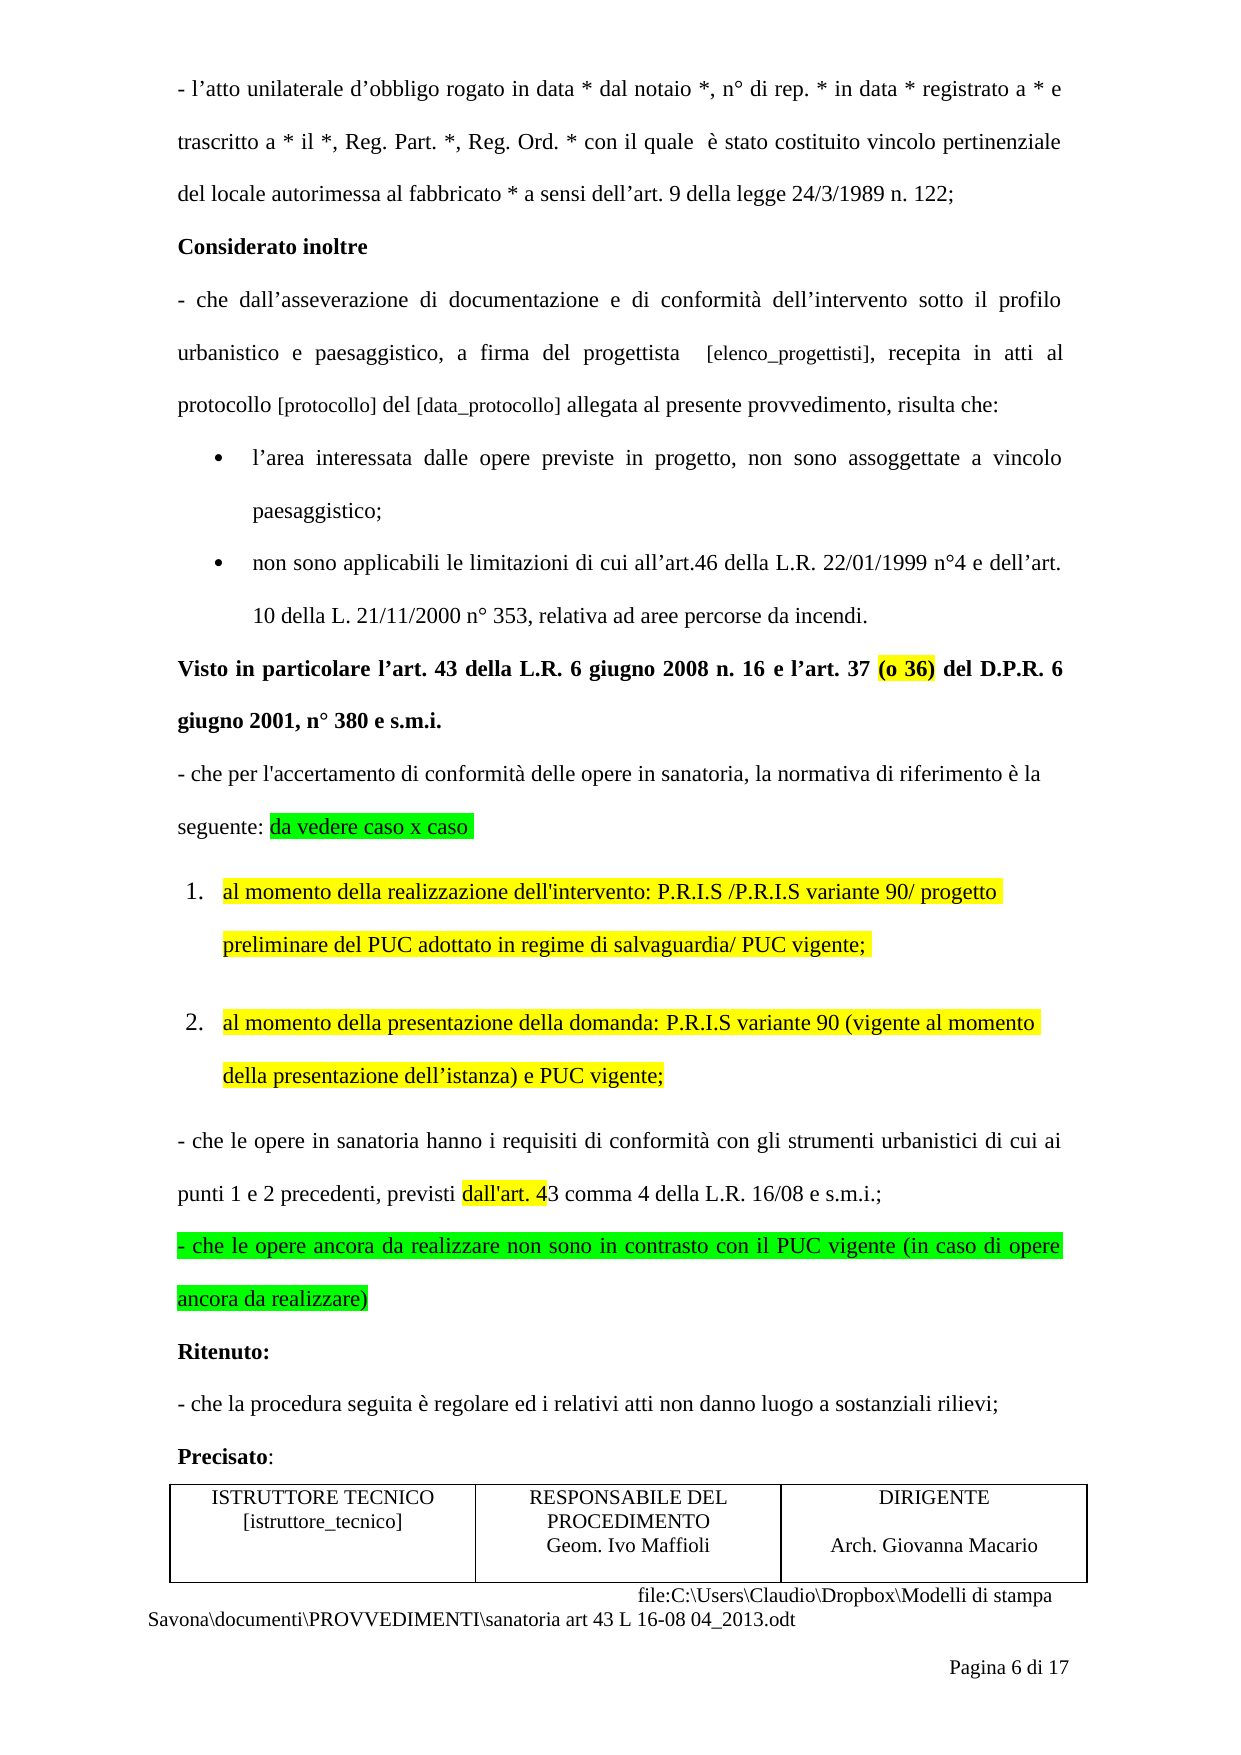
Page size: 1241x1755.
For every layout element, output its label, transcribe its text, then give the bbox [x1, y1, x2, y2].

text Considerato inoltre [177, 233, 1063, 259]
text - che le opere ancora da realizzare non sono in contrasto con il PUC vigente (in caso di opere ancora da realizzare) [177, 1232, 1063, 1311]
list non sono applicabili le limitazioni di cui all’art.46 della L.R. 22/01/1999 n°4 e dell’art. 10 della L. 21/11/2000 n° 353, relativa ad aree percorse da incendi. [215, 549, 1063, 628]
text - che per l'accertamento di conformità delle opere in sanatoria, la normativa di riferimento è la seguente: da vedere caso x caso [177, 760, 1063, 839]
text - che le opere in sanatoria hanno i requisiti di conformità con gli strumenti urbanistici di cui ai punti 1 e 2 precedenti, previsti dall'art. 43 comma 4 della L.R. 16/08 e s.m.i.; [177, 1127, 1063, 1206]
text - l’atto unilaterale d’obbligo rogato in data * dal notaio *, n° di rep. * in data * registrato a * e trascritto a * il *, Reg. Part. *, Reg. Ord. * con il quale è stato costituito vincolo pertinenziale del locale autorimessa al fabbricato * a sensi dell’art. 9 della legge 24/3/1989 n. 122; [177, 75, 1063, 207]
list al momento della realizzazione dell'intervento: P.R.I.S /P.R.I.S variante 90/ progetto preliminare del PUC adottato in regime di salvaguardia/ PUC vigente; [185, 876, 1063, 957]
text - che la procedura seguita è regolare ed i relativi atti non danno luogo a sostanziali rilievi; [177, 1390, 1063, 1417]
list al momento della presentazione della domanda: P.R.I.S variante 90 (vigente al momento della presentazione dell’istanza) e PUC vigente; [185, 1007, 1063, 1088]
list l’area interessata dalle opere previste in progetto, non sono assoggettate a vincolo paesaggistico; [215, 444, 1063, 523]
text Precisato: [177, 1443, 1063, 1469]
text Ritenuto: [177, 1338, 1063, 1364]
text - che dall’asseverazione di documentazione e di conformità dell’intervento sotto il profilo urbanistico e paesaggistico, a firma del progettista [elenco_progettisti], recepita in atti al protocollo [protocollo] del [data_protocollo] allegata al presente provvedimento, risulta che: [177, 286, 1063, 418]
text Visto in particolare l’art. 43 della L.R. 6 giugno 2008 n. 16 e l’art. 37 (o 36) del D.P.R. 6 giugno 2001, n° 380 e s.m.i. [177, 655, 1063, 734]
